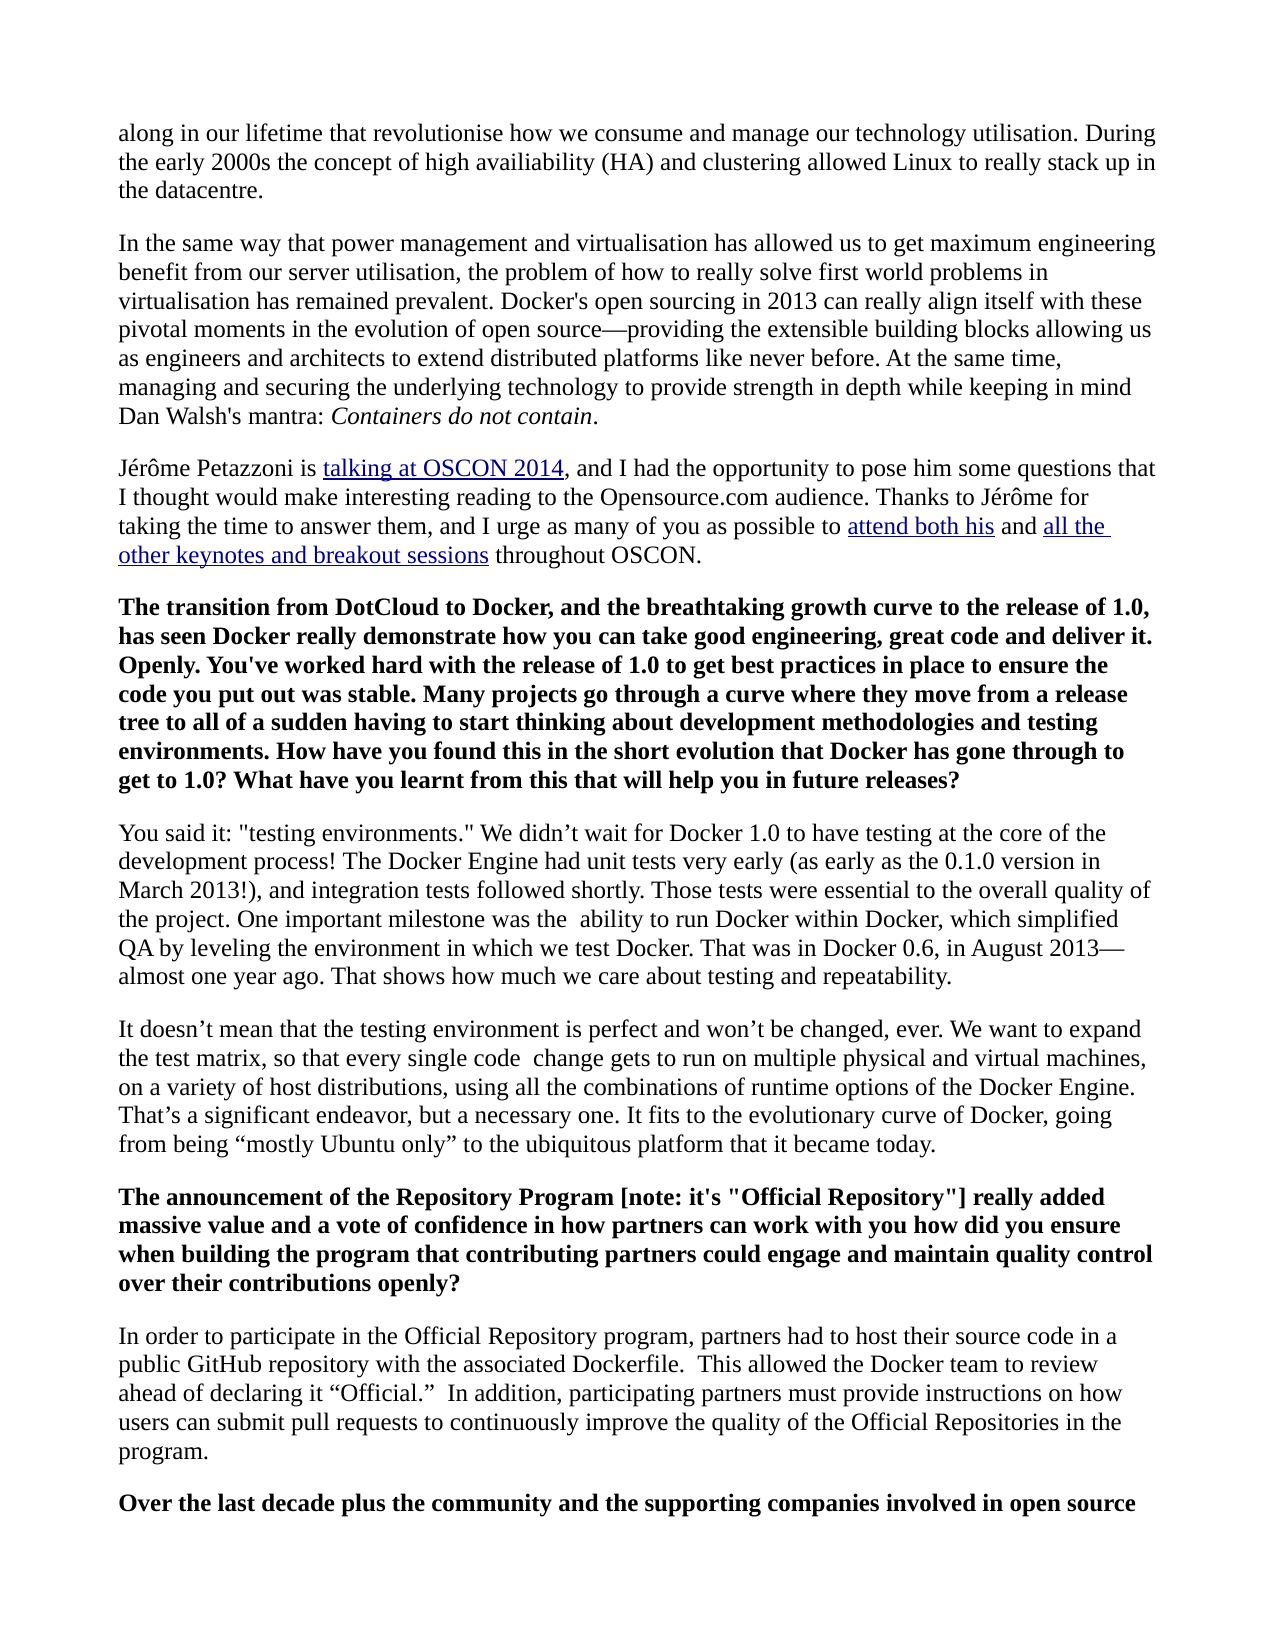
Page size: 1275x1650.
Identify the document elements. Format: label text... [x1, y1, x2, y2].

text Jérôme Petazzoni is talking at OSCON 2014, and I had the opportunity to pose him some questions that I thought would make interesting reading to the Opensource.com audience. Thanks to Jérôme for taking the time to answer them, and I urge as many of you as possible to attend both his and all the other keynotes and breakout sessions throughout OSCON. [118, 453, 1157, 568]
text Over the last decade plus the community and the supporting companies involved in open source [118, 1488, 1157, 1517]
text The announcement of the Repository Program [note: it's "Official Repository"] really added massive value and a vote of confidence in how partners can work with you how did you ensure when building the program that contributing partners could engage and maintain quality control over their contributions openly? [118, 1182, 1157, 1297]
text The transition from DotCloud to Docker, and the breathtaking growth curve to the release of 1.0, has seen Docker really demonstrate how you can take good engineering, great code and deliver it. Openly. You've worked hard with the release of 1.0 to get best practices in place to ensure the code you put out was stable. Many projects go through a curve where they move from a release tree to all of a sudden having to start thinking about development methodologies and testing environments. How have you found this in the short evolution that Docker has gone through to get to 1.0? What have you learnt from this that will help you in future releases? [118, 592, 1157, 794]
text along in our lifetime that revolutionise how we consume and manage our technology utilisation. During the early 2000s the concept of high availiability (HA) and clustering allowed Linux to really stack up in the datacentre. [118, 118, 1157, 204]
text You said it: "testing environments." We didn’t wait for Docker 1.0 to have testing at the core of the development process! The Docker Engine had unit tests very early (as early as the 0.1.0 version in March 2013!), and integration tests followed shortly. Those tests were essential to the overall quality of the project. One important milestone was the ability to run Docker within Docker, which simplified QA by leveling the environment in which we test Docker. That was in Docker 0.6, in August 2013—almost one year ago. That shows how much we care about testing and repeatability. [118, 818, 1157, 990]
text It doesn’t mean that the testing environment is perfect and won’t be changed, ever. We want to expand the test matrix, so that every single code change gets to run on multiple physical and virtual machines, on a variety of host distributions, using all the combinations of runtime options of the Docker Engine. That’s a significant endeavor, but a necessary one. It fits to the evolutionary curve of Docker, going from being “mostly Ubuntu only” to the ubiquitous platform that it became today. [118, 1014, 1157, 1158]
text In order to participate in the Official Repository program, partners had to host their source code in a public GitHub repository with the associated Dockerfile. This allowed the Docker team to review ahead of declaring it “Official.” In addition, participating partners must provide instructions on how users can submit pull requests to continuously improve the quality of the Official Repositories in the program. [118, 1321, 1157, 1464]
text In the same way that power management and virtualisation has allowed us to get maximum engineering benefit from our server utilisation, the problem of how to really solve first world problems in virtualisation has remained prevalent. Docker's open sourcing in 2013 can really align itself with these pivotal moments in the evolution of open source—providing the extensible building blocks allowing us as engineers and architects to extend distributed platforms like never before. At the same time, managing and securing the underlying technology to provide strength in depth while keeping in mind Dan Walsh's mantra: Containers do not contain. [118, 228, 1157, 429]
